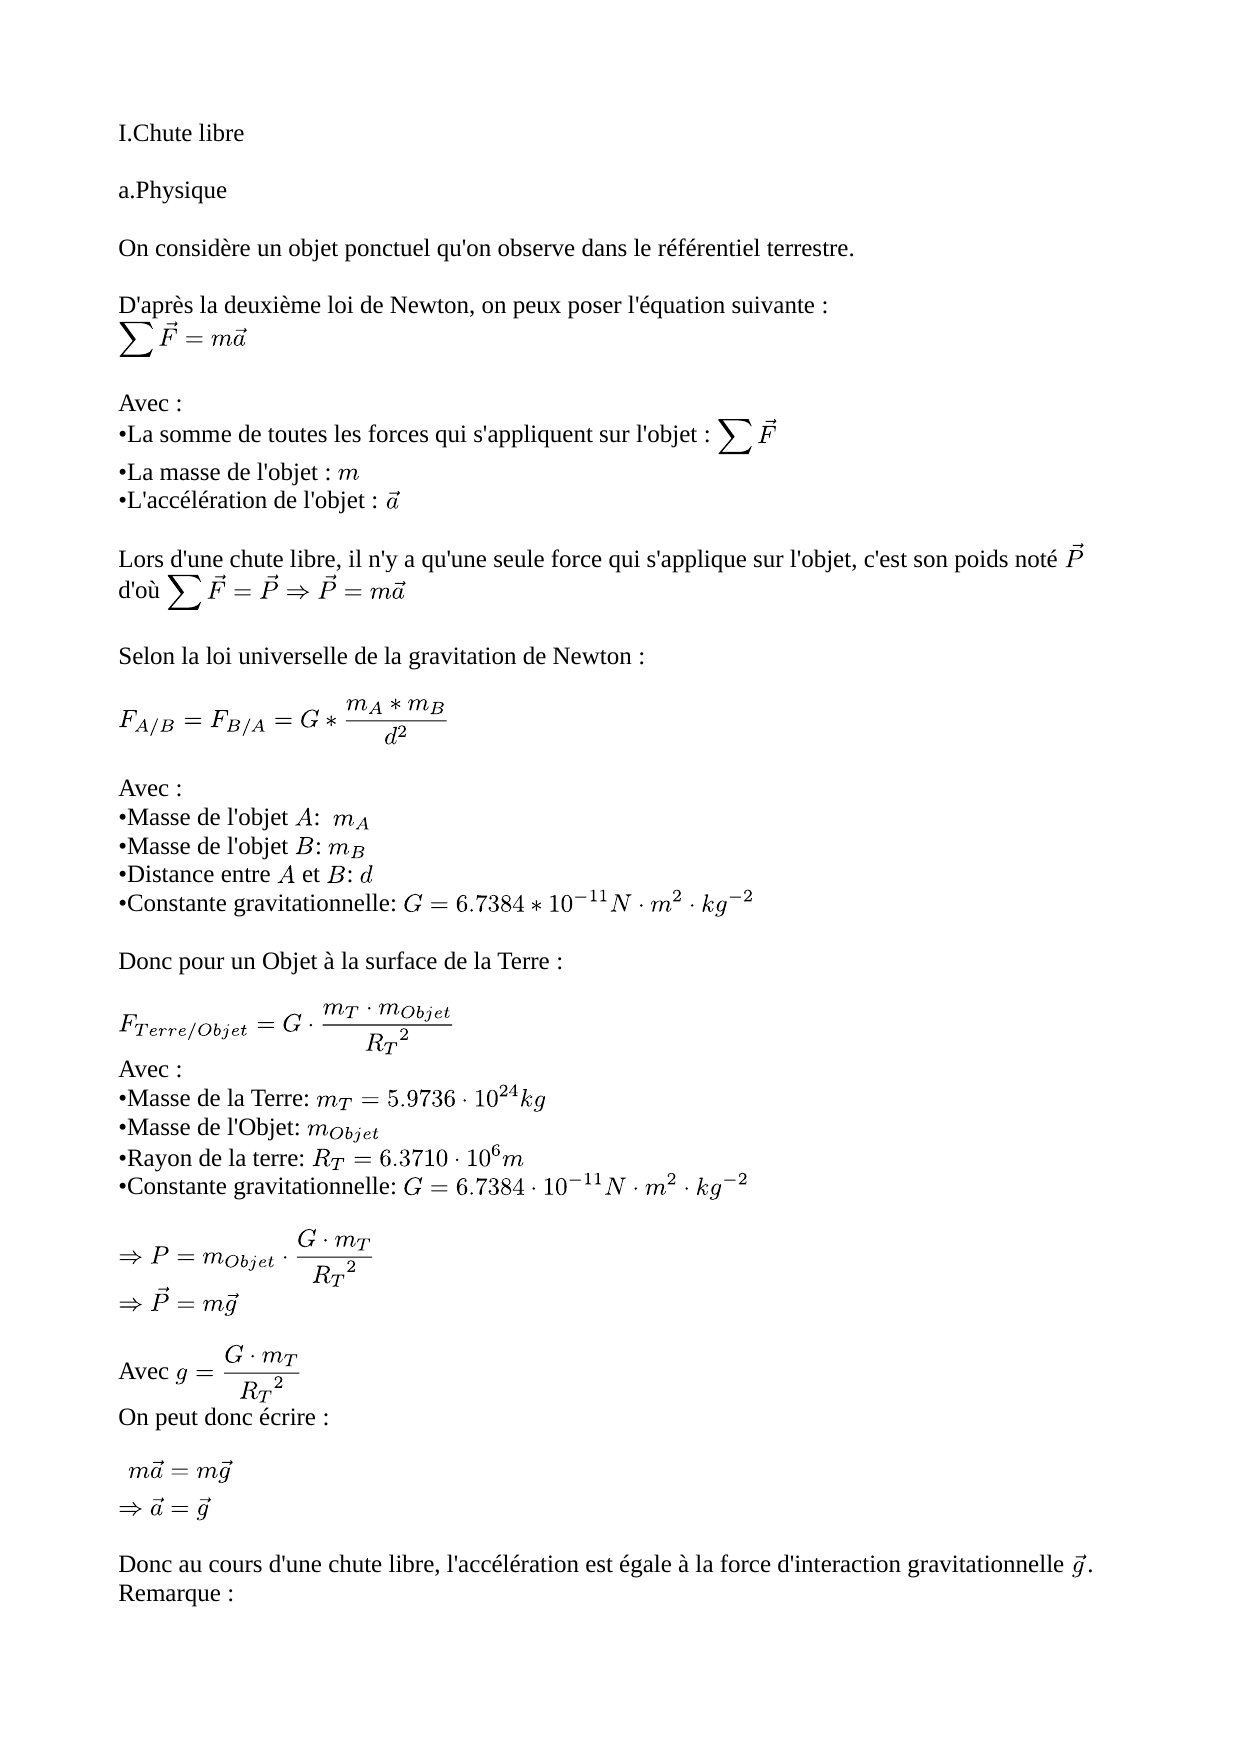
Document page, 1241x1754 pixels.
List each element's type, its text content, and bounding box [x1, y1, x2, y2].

text •La somme de toutes les forces qui s'appliquent sur l'objet : [118, 417, 716, 457]
text Avec : [118, 773, 1122, 802]
text •Rayon de la terre: [118, 1143, 1122, 1171]
text On considère un objet ponctuel qu'on observe dans le référentiel terrestre. [118, 233, 1122, 262]
text •Masse de l'objet : [118, 802, 1122, 831]
text Donc au cours d'une chute libre, l'accélération est égale à la force d'interaction gravitationnelle . [118, 1549, 1122, 1578]
text •Distance entre et : [118, 859, 1122, 888]
text I.Chute libre [118, 118, 1122, 147]
text Remarque : [118, 1578, 1122, 1607]
text •Masse de la Terre: [118, 1083, 1122, 1112]
text •Masse de l'Objet: [118, 1112, 1122, 1143]
text •L'accélération de l'objet : [118, 485, 1122, 514]
text Selon la loi universelle de la gravitation de Newton : [118, 641, 1122, 670]
text a.Physique [118, 176, 1122, 204]
text •Constante gravitationnelle: [118, 888, 1122, 917]
text [300, 1345, 1122, 1402]
text Donc pour un Objet à la surface de la Terre : [118, 946, 1122, 974]
text [778, 417, 1122, 457]
text •Masse de l'objet : [118, 831, 1122, 859]
text Lors d'une chute libre, il n'y a qu'une seule force qui s'applique sur l'objet, c'est son poids noté d'où [118, 543, 1122, 612]
text Avec : [118, 1054, 1122, 1083]
text •Constante gravitationnelle: [118, 1171, 1122, 1200]
text D'après la deuxième loi de Newton, on peux poser l'équation suivante : [118, 291, 1122, 319]
text On peut donc écrire : [118, 1402, 1122, 1431]
text •La masse de l'objet : [118, 457, 1122, 485]
text Avec [118, 1345, 175, 1402]
text Avec : [118, 388, 1122, 417]
